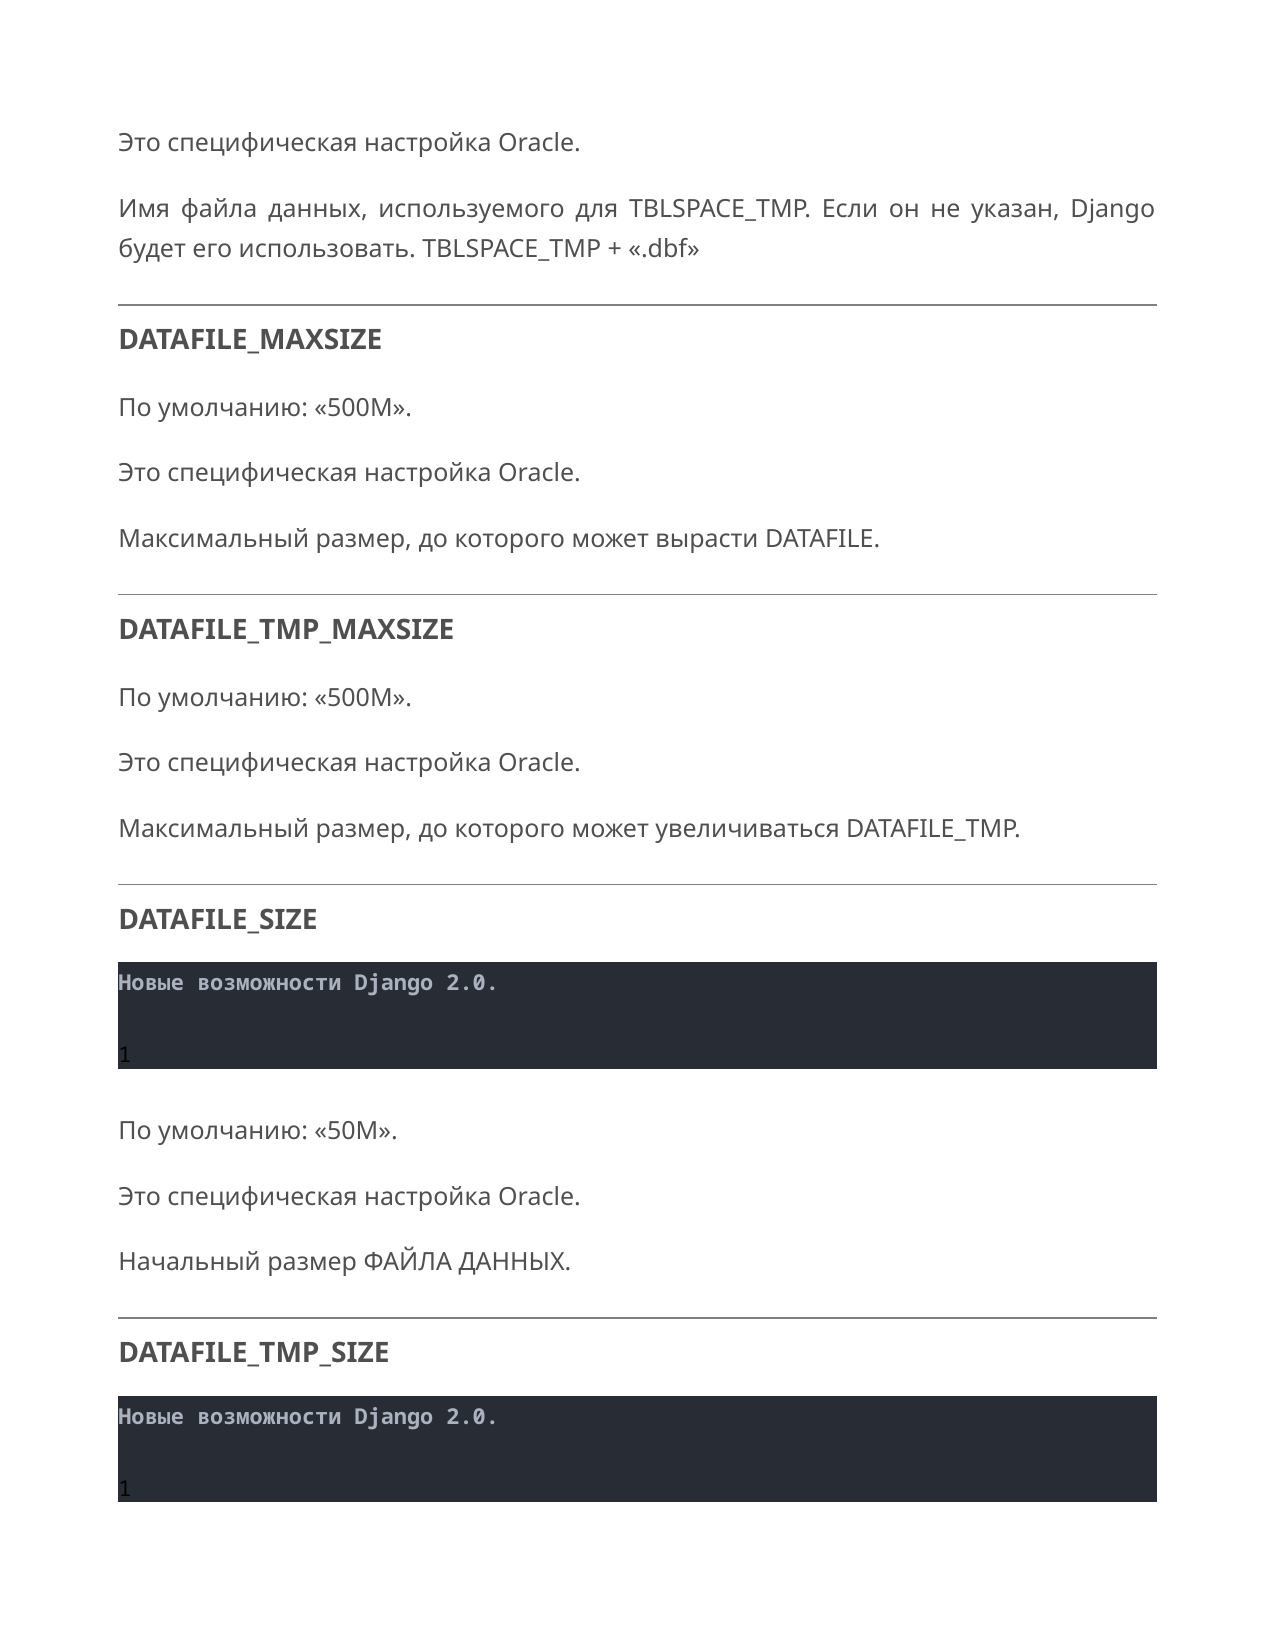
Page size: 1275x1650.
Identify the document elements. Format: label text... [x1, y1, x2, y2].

text Новые возможности Django 2.0. [118, 1396, 1157, 1430]
text Начальный размер ФАЙЛА ДАННЫХ. [118, 1237, 1157, 1278]
text По умолчанию: «500M». [118, 383, 1157, 423]
text 1 [118, 1468, 1157, 1502]
subtitle DATAFILE_TMP_SIZE [118, 1330, 1157, 1371]
text Это специфическая настройка Oracle. [118, 118, 1157, 159]
text Максимальный размер, до которого может вырасти DATAFILE. [118, 514, 1157, 555]
text Имя файла данных, используемого для TBLSPACE_TMP. Если он не указан, Django будет его использовать. TBLSPACE_TMP + «.dbf» [118, 184, 1157, 265]
subtitle DATAFILE_MAXSIZE [118, 317, 1157, 358]
text Это специфическая настройка Oracle. [118, 448, 1157, 489]
text По умолчанию: «500M». [118, 673, 1157, 713]
text По умолчанию: «50M». [118, 1106, 1157, 1147]
text Это специфическая настройка Oracle. [118, 1172, 1157, 1212]
subtitle DATAFILE_TMP_MAXSIZE [118, 607, 1157, 648]
subtitle DATAFILE_SIZE [118, 897, 1157, 937]
text Максимальный размер, до которого может увеличиваться DATAFILE_TMP. [118, 804, 1157, 844]
text Это специфическая настройка Oracle. [118, 738, 1157, 779]
text Новые возможности Django 2.0. [118, 962, 1157, 997]
text 1 [118, 1034, 1157, 1069]
